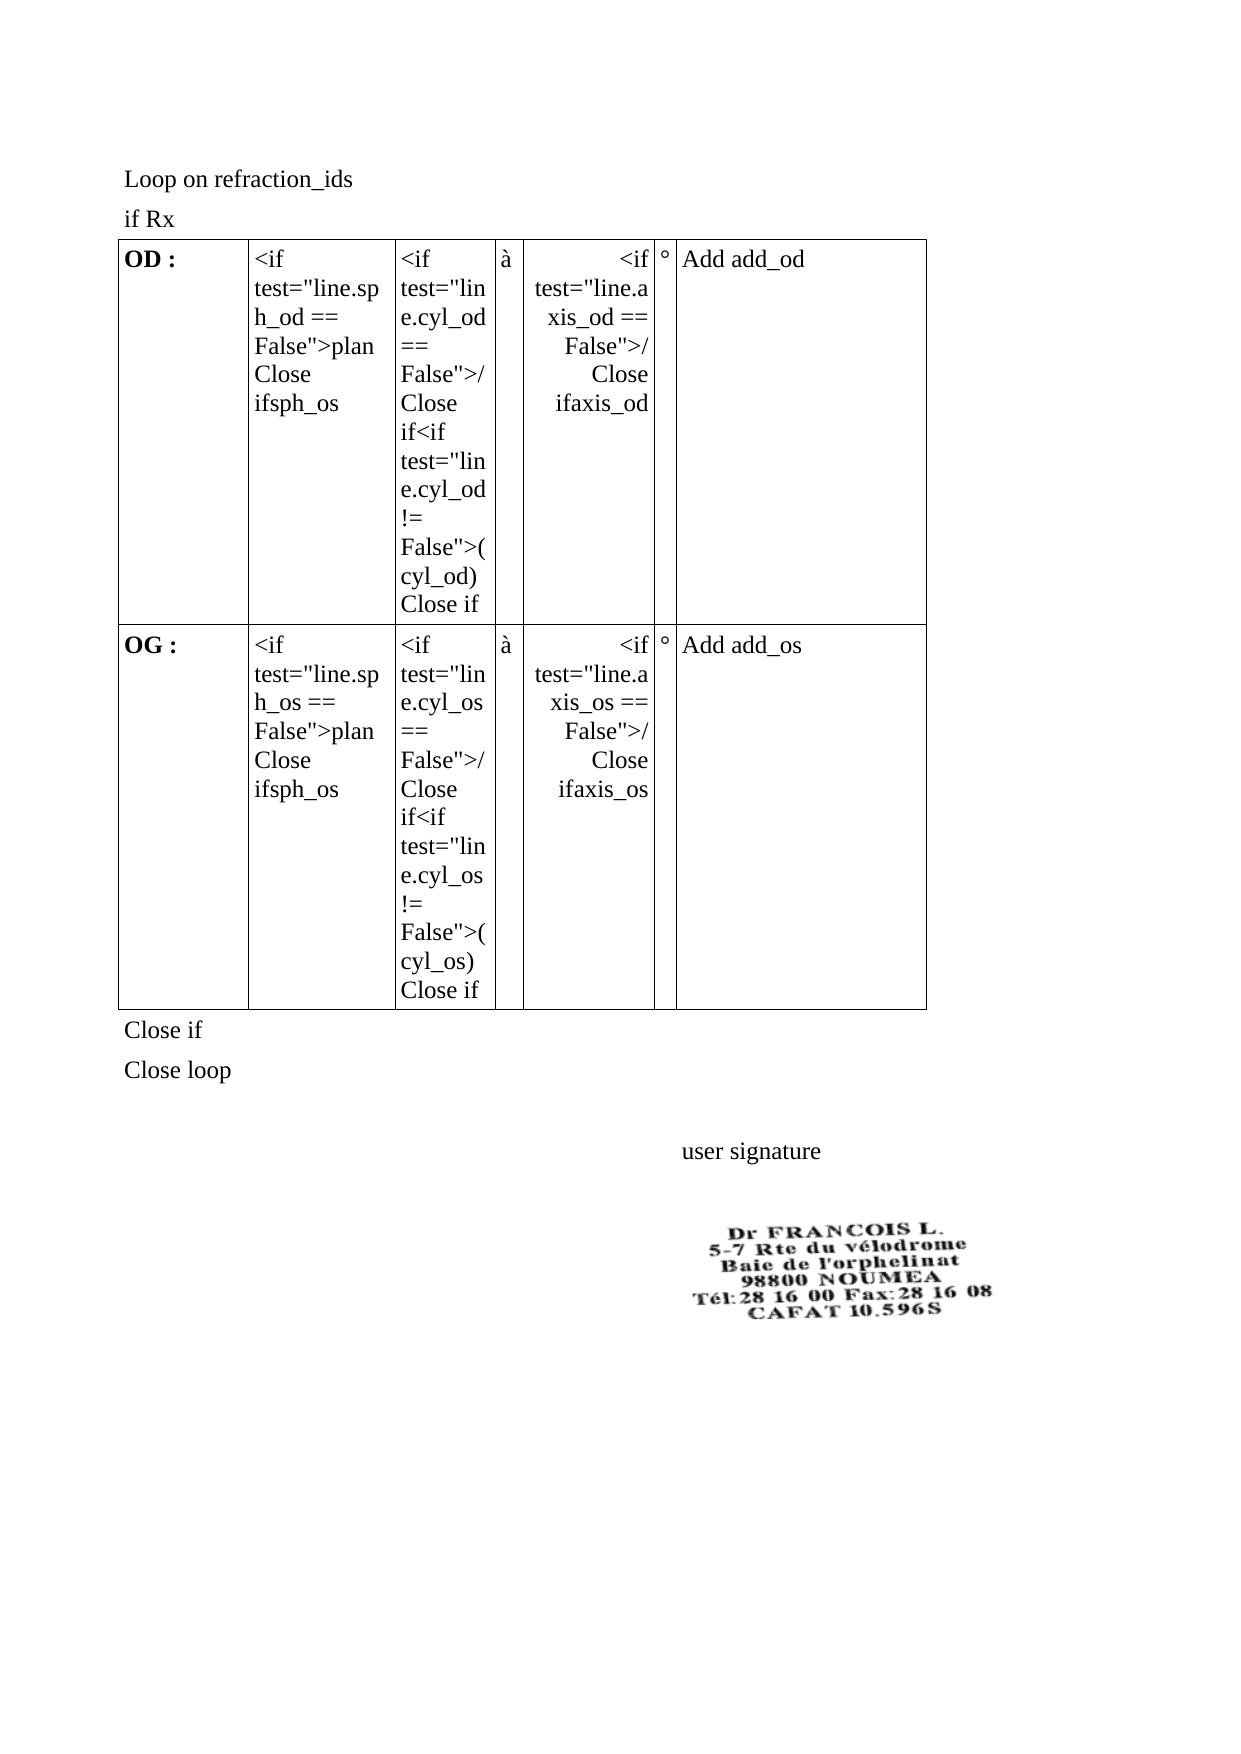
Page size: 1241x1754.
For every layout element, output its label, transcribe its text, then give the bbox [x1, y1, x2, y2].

table_cell [395, 1050, 495, 1090]
table_cell [495, 1090, 523, 1130]
table_cell [654, 1090, 676, 1130]
table_cell [523, 1090, 654, 1130]
table_cell user signature [676, 1130, 926, 1170]
table_cell [676, 1010, 926, 1050]
table_cell ° [655, 625, 676, 1009]
table_cell [676, 1090, 926, 1130]
table_cell [523, 1130, 654, 1170]
table_cell [654, 1130, 676, 1170]
table_cell [654, 1050, 676, 1090]
table_cell [249, 1010, 395, 1050]
table_cell [249, 1130, 395, 1170]
table_cell à [496, 625, 523, 1009]
table_cell Loop on refraction_ids [118, 158, 395, 198]
table_cell Close loop [118, 1050, 248, 1090]
table_cell OG : [119, 625, 248, 1009]
table_cell [654, 158, 676, 198]
table_cell OD : [119, 240, 248, 624]
table_cell [676, 199, 926, 239]
table_cell Add add_od [677, 240, 926, 624]
table_cell [118, 118, 926, 158]
table_cell [395, 1010, 495, 1050]
table_cell [523, 1050, 654, 1090]
table_cell <if test="line.cyl_od == False">/Close if<if test="line.cyl_od != False">(cyl_od)Close if [396, 240, 495, 624]
picture [674, 1220, 1010, 1328]
table_cell [495, 199, 523, 239]
table_cell à [496, 240, 523, 624]
table_cell [523, 1010, 654, 1050]
table_cell [249, 1090, 395, 1130]
table_cell <if test="line.sph_os == False">planClose ifsph_os [249, 625, 395, 1009]
table_cell <if test="line.axis_od == False">/Close ifaxis_od [524, 240, 654, 624]
table_cell Add add_os [677, 625, 926, 1009]
table_cell [118, 1130, 248, 1170]
table_cell [495, 1130, 523, 1170]
table_cell [395, 1090, 495, 1130]
table_cell [395, 1130, 495, 1170]
table_cell [118, 1090, 248, 1130]
table_cell [523, 158, 654, 198]
table_cell [676, 158, 926, 198]
table_cell Close if [118, 1010, 248, 1050]
table_cell ° [655, 240, 676, 624]
table_cell [495, 1050, 523, 1090]
table_cell <if test="line.sph_od == False">planClose ifsph_os [249, 240, 395, 624]
table_cell [523, 199, 654, 239]
table_cell if Rx [118, 199, 395, 239]
table_cell [676, 1050, 926, 1090]
table_cell [495, 158, 523, 198]
table_cell <if test="line.cyl_os == False">/Close if<if test="line.cyl_os != False">(cyl_os)Close if [396, 625, 495, 1009]
table_cell [249, 1050, 395, 1090]
table_cell <if test="line.axis_os == False">/Close ifaxis_os [524, 625, 654, 1009]
table_cell [495, 1010, 523, 1050]
table_cell [654, 199, 676, 239]
table_cell [395, 199, 495, 239]
table_cell [654, 1010, 676, 1050]
table_cell [395, 158, 495, 198]
